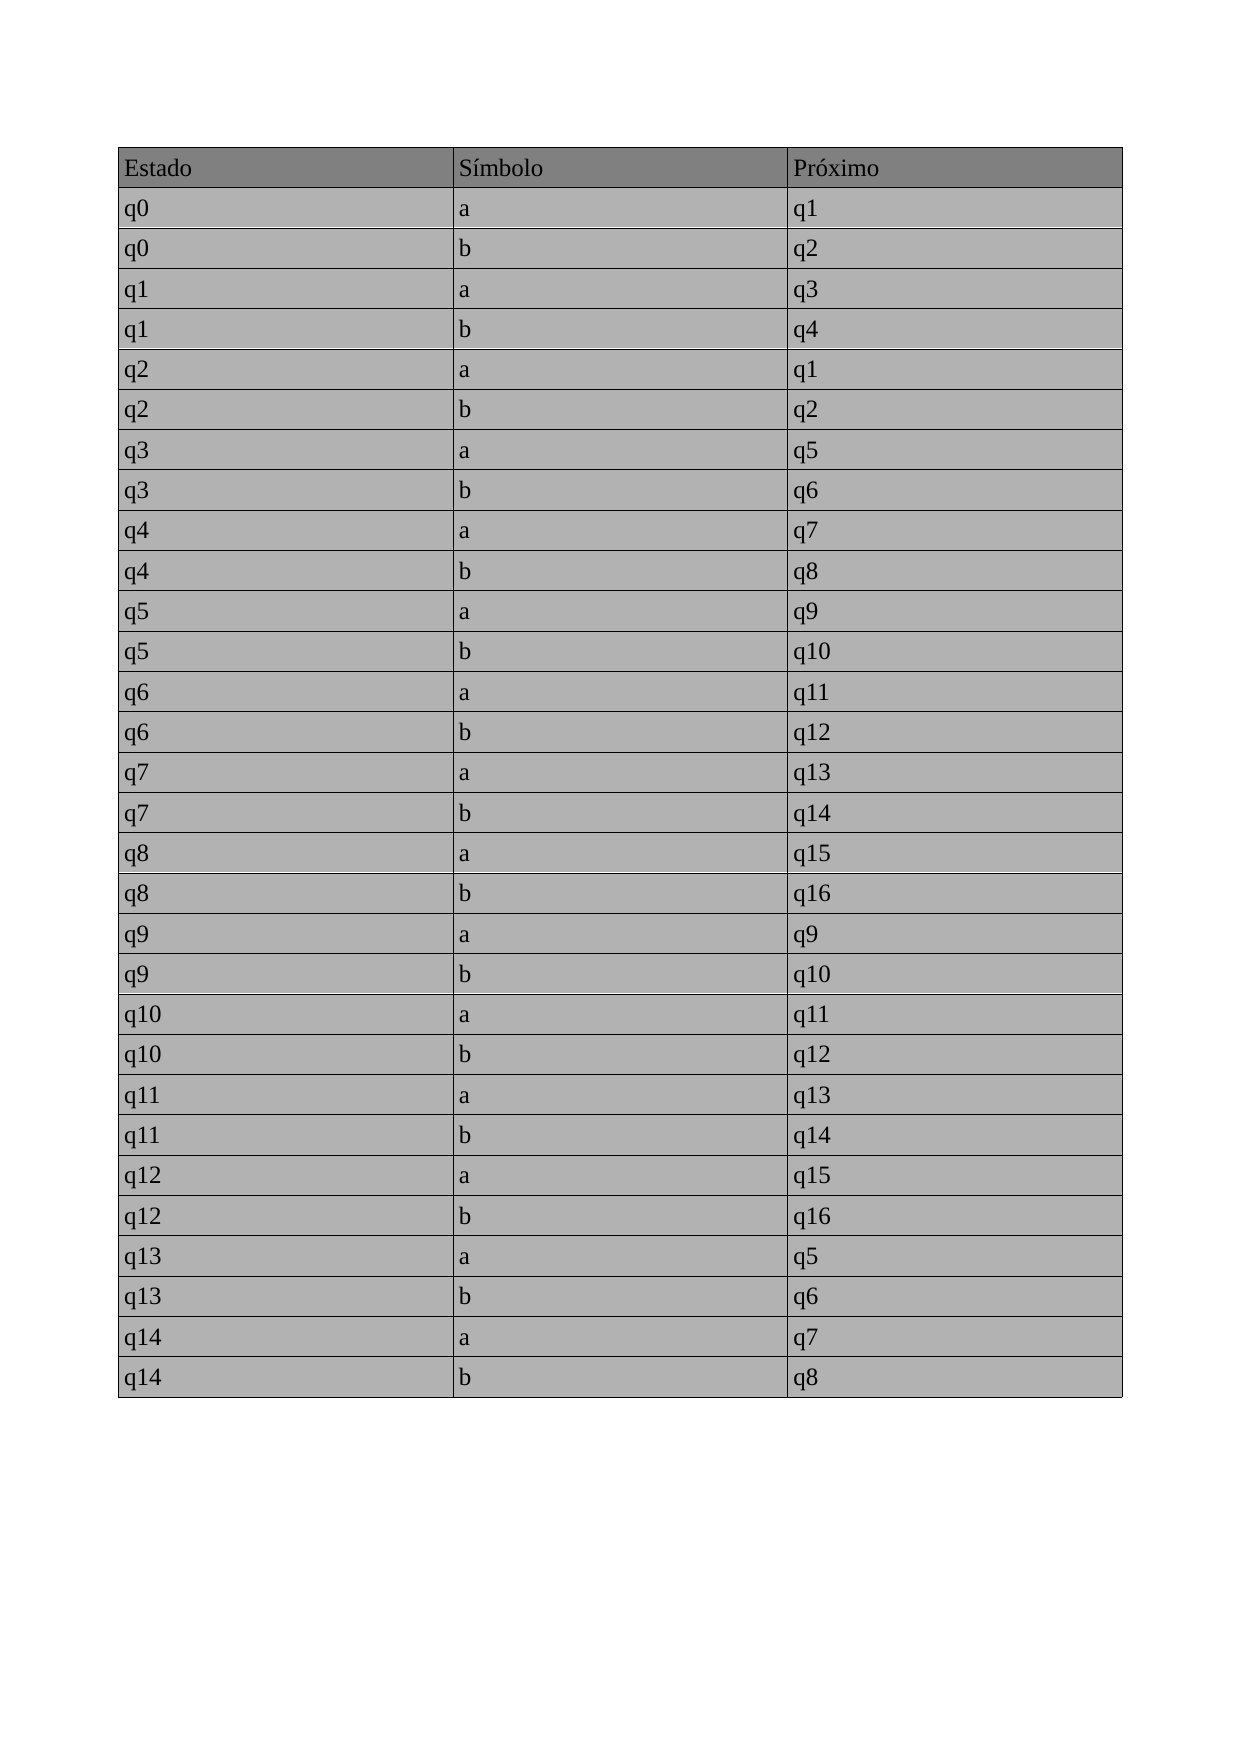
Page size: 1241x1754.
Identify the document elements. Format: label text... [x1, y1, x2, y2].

table_cell q5 [788, 430, 1122, 469]
table_cell q5 [119, 591, 453, 631]
table_cell q15 [788, 1156, 1122, 1195]
table_cell q12 [788, 1035, 1122, 1074]
table_cell q10 [788, 632, 1122, 671]
table_cell a [454, 188, 787, 227]
table_cell q11 [788, 672, 1122, 711]
table_cell q2 [119, 390, 453, 429]
table_cell q12 [788, 712, 1122, 752]
table_cell q16 [788, 874, 1122, 913]
table_cell b [454, 390, 787, 429]
table_cell q14 [119, 1317, 453, 1356]
table_cell q8 [119, 833, 453, 872]
table_cell q4 [119, 551, 453, 590]
table_header Próximo [788, 148, 1122, 187]
table_cell q3 [788, 269, 1122, 308]
table_cell q6 [788, 1277, 1122, 1316]
table_cell a [454, 591, 787, 631]
table_cell q4 [119, 511, 453, 550]
table_cell q14 [119, 1357, 453, 1397]
table_cell q8 [119, 874, 453, 913]
table_cell b [454, 793, 787, 832]
table_cell q16 [788, 1196, 1122, 1235]
table_cell q13 [788, 1075, 1122, 1114]
table_cell b [454, 1277, 787, 1316]
table_cell q5 [119, 632, 453, 671]
table_cell q12 [119, 1196, 453, 1235]
table_cell a [454, 350, 787, 389]
table_cell q5 [788, 1236, 1122, 1276]
table_cell q12 [119, 1156, 453, 1195]
table_cell a [454, 1075, 787, 1114]
table_cell q10 [119, 1035, 453, 1074]
table_cell b [454, 632, 787, 671]
table_cell q2 [788, 390, 1122, 429]
table_cell q6 [788, 470, 1122, 510]
table_cell q13 [119, 1236, 453, 1276]
table_cell q11 [119, 1075, 453, 1114]
table_cell a [454, 1156, 787, 1195]
table_cell q1 [119, 309, 453, 348]
table_cell a [454, 430, 787, 469]
table_cell q4 [788, 309, 1122, 348]
table_cell q14 [788, 793, 1122, 832]
table_cell b [454, 874, 787, 913]
table_cell q6 [119, 712, 453, 752]
table_cell a [454, 995, 787, 1034]
table_cell a [454, 672, 787, 711]
table_cell q9 [119, 914, 453, 953]
table_cell q15 [788, 833, 1122, 872]
table_cell q10 [119, 995, 453, 1034]
table_cell q7 [788, 1317, 1122, 1356]
table_cell b [454, 1196, 787, 1235]
table_cell a [454, 753, 787, 792]
table_cell a [454, 1317, 787, 1356]
table_cell q3 [119, 470, 453, 510]
table_cell q7 [119, 793, 453, 832]
table_cell b [454, 954, 787, 993]
table_cell q9 [788, 591, 1122, 631]
table_cell q11 [788, 995, 1122, 1034]
table_cell q0 [119, 188, 453, 227]
table_cell q0 [119, 229, 453, 268]
table_header Estado [119, 148, 453, 187]
table_cell b [454, 1035, 787, 1074]
table_cell q1 [788, 350, 1122, 389]
table_cell q3 [119, 430, 453, 469]
table_cell q9 [119, 954, 453, 993]
table_cell a [454, 1236, 787, 1276]
table_cell q1 [119, 269, 453, 308]
table_cell b [454, 1115, 787, 1155]
table_cell b [454, 712, 787, 752]
table_cell b [454, 470, 787, 510]
table_cell a [454, 511, 787, 550]
table_cell q10 [788, 954, 1122, 993]
table_cell a [454, 914, 787, 953]
table_cell q2 [119, 350, 453, 389]
table_cell b [454, 551, 787, 590]
table_cell q11 [119, 1115, 453, 1155]
table_cell q13 [119, 1277, 453, 1316]
table_cell b [454, 1357, 787, 1397]
table_cell b [454, 309, 787, 348]
table_cell b [454, 229, 787, 268]
table_cell q7 [788, 511, 1122, 550]
table_cell q9 [788, 914, 1122, 953]
table_header Símbolo [454, 148, 787, 187]
table_cell q2 [788, 229, 1122, 268]
table_cell q7 [119, 753, 453, 792]
table_cell q8 [788, 1357, 1122, 1397]
table_cell a [454, 833, 787, 872]
table_cell a [454, 269, 787, 308]
table_cell q14 [788, 1115, 1122, 1155]
table_cell q1 [788, 188, 1122, 227]
table_cell q6 [119, 672, 453, 711]
table_cell q8 [788, 551, 1122, 590]
table_cell q13 [788, 753, 1122, 792]
